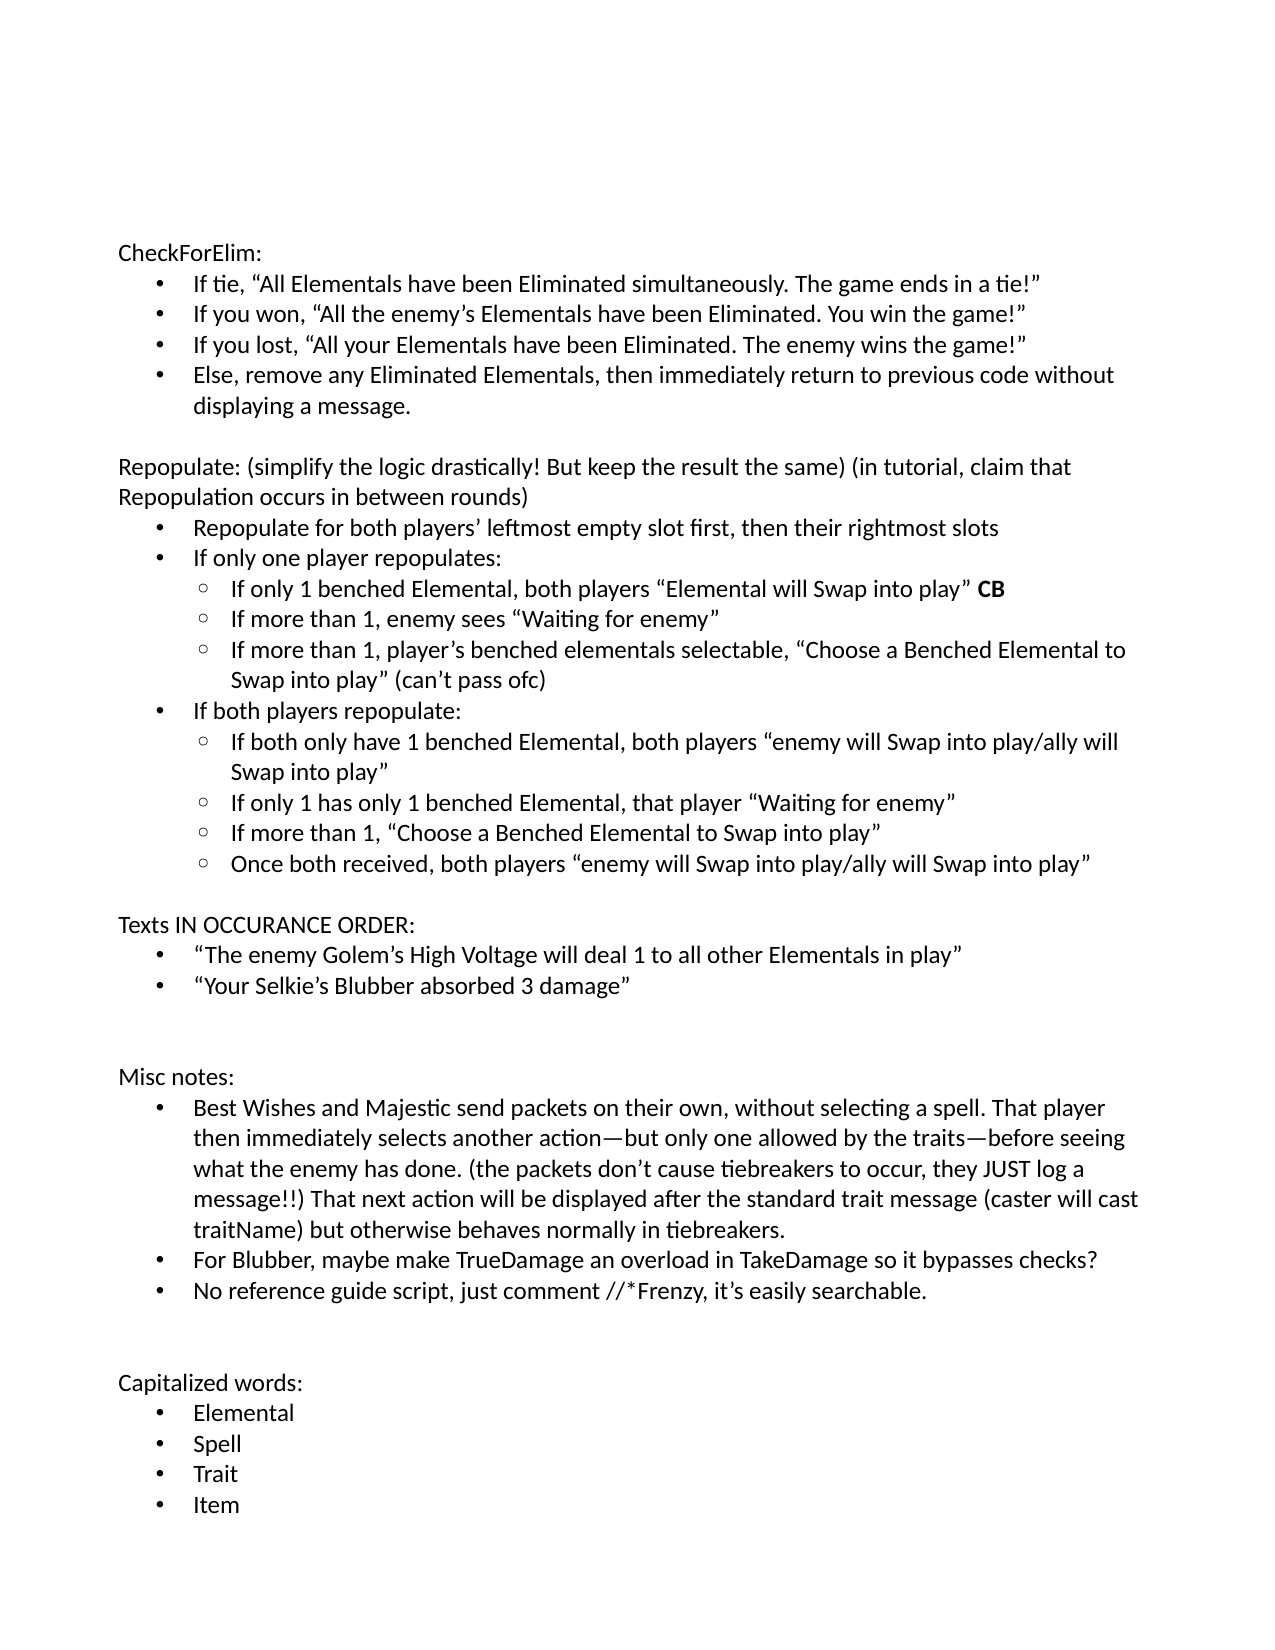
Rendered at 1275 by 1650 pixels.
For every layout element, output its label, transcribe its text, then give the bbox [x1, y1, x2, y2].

list Repopulate for both players’ leftmost empty slot first, then their rightmost slots [156, 512, 1157, 543]
list If both players repopulate: [156, 695, 1157, 726]
list Once both received, both players “enemy will Swap into play/ally will Swap into play” [193, 848, 1157, 878]
text CheckForElim: [118, 237, 1157, 268]
list If you won, “All the enemy’s Elementals have been Eliminated. You win the game!” [156, 298, 1157, 329]
list If more than 1, enemy sees “Waiting for enemy” [193, 604, 1157, 634]
text Texts IN OCCURANCE ORDER: [118, 909, 1157, 939]
list If more than 1, player’s benched elementals selectable, “Choose a Benched Elemental to Swap into play” (can’t pass ofc) [193, 634, 1157, 695]
list Else, remove any Eliminated Elementals, then immediately return to previous code without displaying a message. [156, 359, 1157, 421]
list If only one player repopulates: [156, 543, 1157, 573]
list “The enemy Golem’s High Voltage will deal 1 to all other Elementals in play” [156, 939, 1157, 970]
text Misc notes: [118, 1061, 1157, 1092]
list Best Wishes and Majestic send packets on their own, without selecting a spell. That player then immediately selects another action—but only one allowed by the traits—before seeing what the enemy has done. (the packets don’t cause tiebreakers to occur, they JUST log a message!!) That next action will be displayed after the standard trait message (caster will cast traitName) but otherwise behaves normally in tiebreakers. [156, 1092, 1157, 1244]
text Repopulate: (simplify the logic drastically! But keep the result the same) (in tutorial, claim that Repopulation occurs in between rounds) [118, 451, 1157, 512]
list Trait [156, 1458, 1157, 1489]
list Item [156, 1489, 1157, 1519]
list Elemental [156, 1397, 1157, 1428]
list Spell [156, 1428, 1157, 1458]
list If tie, “All Elementals have been Eliminated simultaneously. The game ends in a tie!” [156, 268, 1157, 298]
text Capitalized words: [118, 1367, 1157, 1397]
list For Blubber, maybe make TrueDamage an overload in TakeDamage so it bypasses checks? [156, 1244, 1157, 1275]
list If you lost, “All your Elementals have been Eliminated. The enemy wins the game!” [156, 329, 1157, 359]
list “Your Selkie’s Blubber absorbed 3 damage” [156, 970, 1157, 1000]
list If more than 1, “Choose a Benched Elemental to Swap into play” [193, 817, 1157, 848]
list If only 1 benched Elemental, both players “Elemental will Swap into play” CB [193, 573, 1157, 604]
list No reference guide script, just comment //*Frenzy, it’s easily searchable. [156, 1275, 1157, 1306]
list If both only have 1 benched Elemental, both players “enemy will Swap into play/ally will Swap into play” [193, 726, 1157, 787]
list If only 1 has only 1 benched Elemental, that player “Waiting for enemy” [193, 787, 1157, 817]
